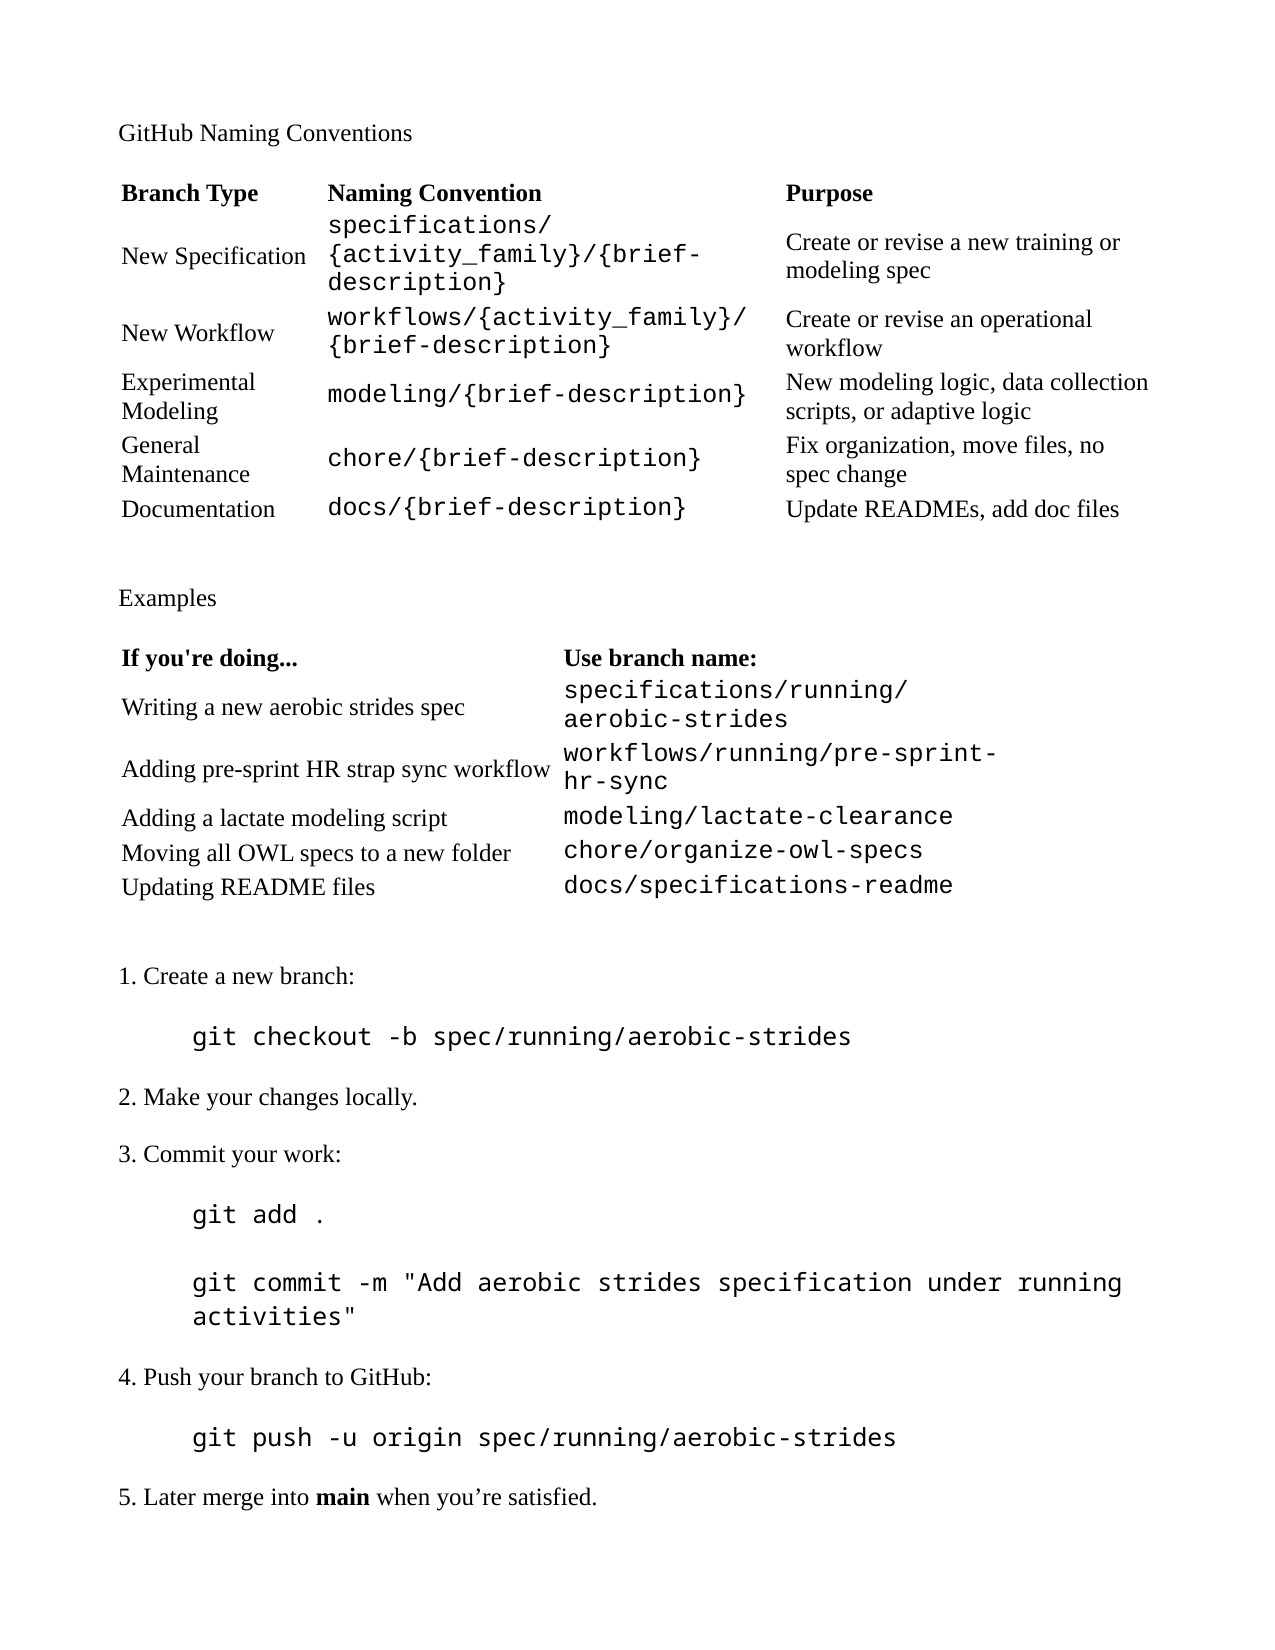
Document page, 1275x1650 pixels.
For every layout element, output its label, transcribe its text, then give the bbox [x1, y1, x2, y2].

table_cell docs/specifications-readme [560, 869, 1011, 904]
table_cell Updating README files [118, 869, 560, 904]
table_header Use branch name: [560, 641, 1011, 675]
table_cell General Maintenance [118, 428, 324, 491]
table_cell workflows/running/pre-sprint-hr-sync [560, 738, 1011, 800]
table_cell Writing a new aerobic strides spec [118, 675, 560, 738]
table_cell Experimental Modeling [118, 364, 324, 428]
table_cell Moving all OWL specs to a new folder [118, 835, 560, 869]
table_cell specifications/{activity_family}/{brief-description} [324, 210, 783, 301]
text Examples [118, 583, 1157, 612]
text GitHub Naming Conventions [118, 118, 1157, 147]
text git push -u origin spec/running/aerobic-strides [192, 1419, 1157, 1453]
text 1. Create a new branch: [118, 961, 1157, 990]
table_cell Documentation [118, 491, 324, 526]
table_header Purpose [783, 176, 1157, 210]
table_cell Create or revise a new training or modeling spec [783, 210, 1157, 301]
table_header If you're doing... [118, 641, 560, 675]
table_cell Create or revise an operational workflow [783, 301, 1157, 364]
table_cell New Specification [118, 210, 324, 301]
table_cell chore/organize-owl-specs [560, 835, 1011, 869]
text git add . [192, 1197, 1157, 1231]
table_cell Adding pre-sprint HR strap sync workflow [118, 738, 560, 800]
table_cell modeling/lactate-clearance [560, 800, 1011, 835]
table_cell docs/{brief-description} [324, 491, 783, 526]
table_cell New modeling logic, data collection scripts, or adaptive logic [783, 364, 1157, 428]
table_header Naming Convention [324, 176, 783, 210]
text git commit -m "Add aerobic strides specification under running activities" [192, 1265, 1157, 1333]
table_cell chore/{brief-description} [324, 428, 783, 491]
table_cell Adding a lactate modeling script [118, 800, 560, 835]
table_cell modeling/{brief-description} [324, 364, 783, 428]
text 2. Make your changes locally. [118, 1082, 1157, 1111]
text git checkout -b spec/running/aerobic-strides [192, 1019, 1157, 1053]
text 3. Commit your work: [118, 1139, 1157, 1168]
table_cell Fix organization, move files, no spec change [783, 428, 1157, 491]
table_header Branch Type [118, 176, 324, 210]
text 5. Later merge into main when you’re satisfied. [118, 1482, 1157, 1511]
table_cell specifications/running/aerobic-strides [560, 675, 1011, 738]
text 4. Push your branch to GitHub: [118, 1362, 1157, 1391]
table_cell Update READMEs, add doc files [783, 491, 1157, 526]
table_cell New Workflow [118, 301, 324, 364]
table_cell workflows/{activity_family}/{brief-description} [324, 301, 783, 364]
